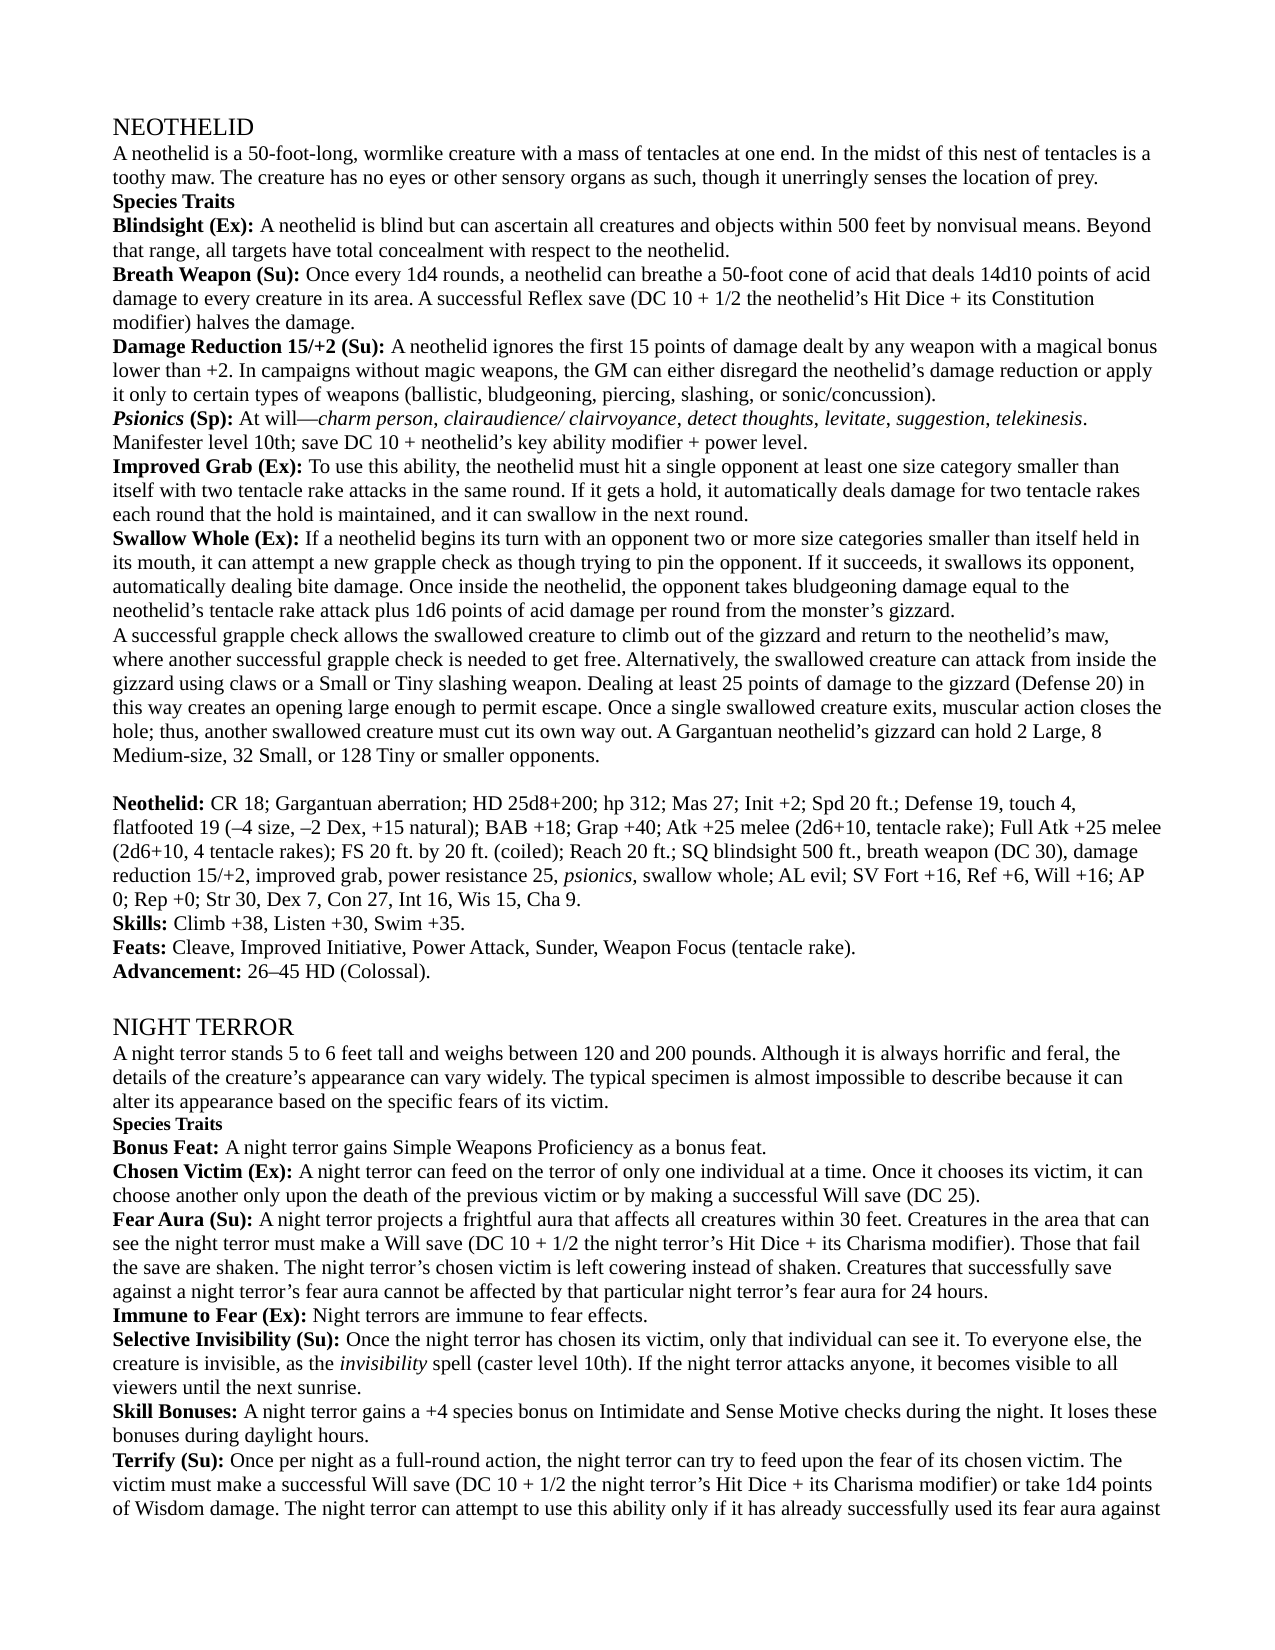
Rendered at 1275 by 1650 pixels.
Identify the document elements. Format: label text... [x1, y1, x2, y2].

text Breath Weapon (Su): Once every 1d4 rounds, a neothelid can breathe a 50-foot cone of acid that deals 14d10 points of acid damage to every creature in its area. A successful Reflex save (DC 10 + 1/2 the neothelid’s Hit Dice + its Constitution modifier) halves the damage. [112, 262, 1162, 334]
subtitle Species Traits [112, 189, 1162, 213]
text Swallow Whole (Ex): If a neothelid begins its turn with an opponent two or more size categories smaller than itself held in its mouth, it can attempt a new grapple check as though trying to pin the opponent. If it succeeds, it swallows its opponent, automatically dealing bite damage. Once inside the neothelid, the opponent takes bludgeoning damage equal to the neothelid’s tentacle rake attack plus 1d6 points of acid damage per round from the monster’s gizzard. [112, 526, 1162, 622]
text Bonus Feat: A night terror gains Simple Weapons Proficiency as a bonus feat. [112, 1135, 1162, 1159]
text A successful grapple check allows the swallowed creature to climb out of the gizzard and return to the neothelid’s maw, where another successful grapple check is needed to get free. Alternatively, the swallowed creature can attack from inside the gizzard using claws or a Small or Tiny slashing weapon. Dealing at least 25 points of damage to the gizzard (Defense 20) in this way creates an opening large enough to permit escape. Once a single swallowed creature exits, muscular action closes the hole; thus, another swallowed creature must cut its own way out. A Gargantuan neothelid’s gizzard can hold 2 Large, 8 Medium-size, 32 Small, or 128 Tiny or smaller opponents. [112, 622, 1162, 767]
text Fear Aura (Su): A night terror projects a frightful aura that affects all creatures within 30 feet. Creatures in the area that can see the night terror must make a Will save (DC 10 + 1/2 the night terror’s Hit Dice + its Charisma modifier). Those that fail the save are shaken. The night terror’s chosen victim is left cowering instead of shaken. Creatures that successfully save against a night terror’s fear aura cannot be affected by that particular night terror’s fear aura for 24 hours. [112, 1207, 1162, 1303]
text Skill Bonuses: A night terror gains a +4 species bonus on Intimidate and Sense Motive checks during the night. It loses these bonuses during daylight hours. [112, 1399, 1162, 1447]
text Damage Reduction 15/+2 (Su): A neothelid ignores the first 15 points of damage dealt by any weapon with a magical bonus lower than +2. In campaigns without magic weapons, the GM can either disregard the neothelid’s damage reduction or apply it only to certain types of weapons (ballistic, bludgeoning, piercing, slashing, or sonic/concussion). [112, 334, 1162, 406]
text Immune to Fear (Ex): Night terrors are immune to fear effects. [112, 1303, 1162, 1327]
text Advancement: 26–45 HD (Colossal). [112, 959, 1162, 983]
subtitle NEOTHELID [112, 112, 1162, 141]
text Blindsight (Ex): A neothelid is blind but can ascertain all creatures and objects within 500 feet by nonvisual means. Beyond that range, all targets have total concealment with respect to the neothelid. [112, 213, 1162, 262]
subtitle NIGHT TERROR [112, 1012, 1162, 1041]
text Neothelid: CR 18; Gargantuan aberration; HD 25d8+200; hp 312; Mas 27; Init +2; Spd 20 ft.; Defense 19, touch 4, flatfooted 19 (–4 size, –2 Dex, +15 natural); BAB +18; Grap +40; Atk +25 melee (2d6+10, tentacle rake); Full Atk +25 melee (2d6+10, 4 tentacle rakes); FS 20 ft. by 20 ft. (coiled); Reach 20 ft.; SQ blindsight 500 ft., breath weapon (DC 30), damage reduction 15/+2, improved grab, power resistance 25, psionics, swallow whole; AL evil; SV Fort +16, Ref +6, Will +16; AP 0; Rep +0; Str 30, Dex 7, Con 27, Int 16, Wis 15, Cha 9. [112, 791, 1162, 911]
text Psionics (Sp): At will—charm person, clairaudience/ clairvoyance, detect thoughts, levitate, suggestion, telekinesis. Manifester level 10th; save DC 10 + neothelid’s key ability modifier + power level. [112, 406, 1162, 454]
text Feats: Cleave, Improved Initiative, Power Attack, Sunder, Weapon Focus (tentacle rake). [112, 935, 1162, 959]
text Skills: Climb +38, Listen +30, Swim +35. [112, 911, 1162, 935]
text Chosen Victim (Ex): A night terror can feed on the terror of only one individual at a time. Once it chooses its victim, it can choose another only upon the death of the previous victim or by making a successful Will save (DC 25). [112, 1159, 1162, 1207]
text Terrify (Su): Once per night as a full-round action, the night terror can try to feed upon the fear of its chosen victim. The victim must make a successful Will save (DC 10 + 1/2 the night terror’s Hit Dice + its Charisma modifier) or take 1d4 points of Wisdom damage. The night terror can attempt to use this ability only if it has already successfully used its fear aura against [112, 1447, 1162, 1520]
text Selective Invisibility (Su): Once the night terror has chosen its victim, only that individual can see it. To everyone else, the creature is invisible, as the invisibility spell (caster level 10th). If the night terror attacks anyone, it becomes visible to all viewers until the next sunrise. [112, 1327, 1162, 1399]
subtitle Species Traits [112, 1113, 1162, 1135]
text A neothelid is a 50-foot-long, wormlike creature with a mass of tentacles at one end. In the midst of this nest of tentacles is a toothy maw. The creature has no eyes or other sensory organs as such, though it unerringly senses the location of prey. [112, 141, 1162, 189]
text A night terror stands 5 to 6 feet tall and weighs between 120 and 200 pounds. Although it is always horrific and feral, the details of the creature’s appearance can vary widely. The typical specimen is almost impossible to describe because it can alter its appearance based on the specific fears of its victim. [112, 1041, 1162, 1113]
text Improved Grab (Ex): To use this ability, the neothelid must hit a single opponent at least one size category smaller than itself with two tentacle rake attacks in the same round. If it gets a hold, it automatically deals damage for two tentacle rakes each round that the hold is maintained, and it can swallow in the next round. [112, 454, 1162, 526]
